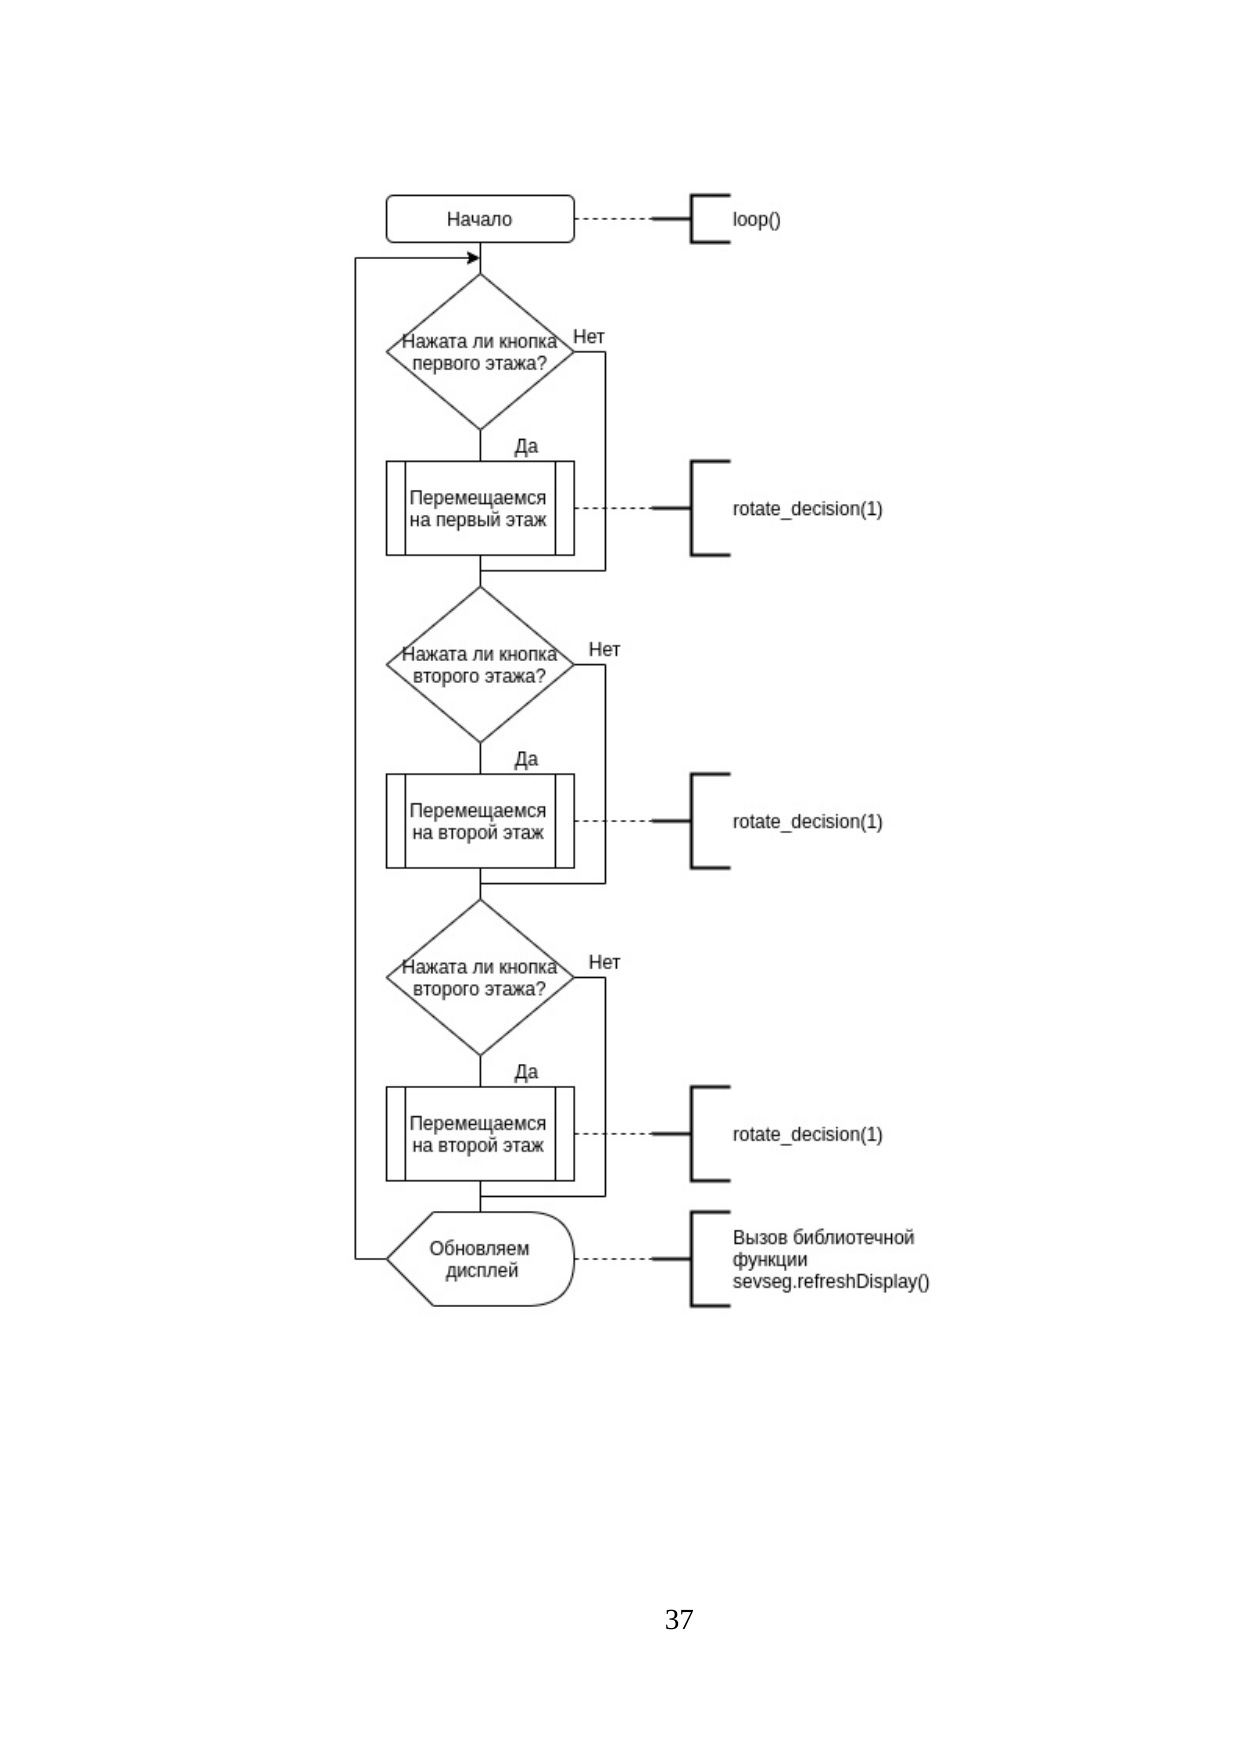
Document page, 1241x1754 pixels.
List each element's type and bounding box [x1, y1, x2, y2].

picture [347, 173, 988, 1368]
